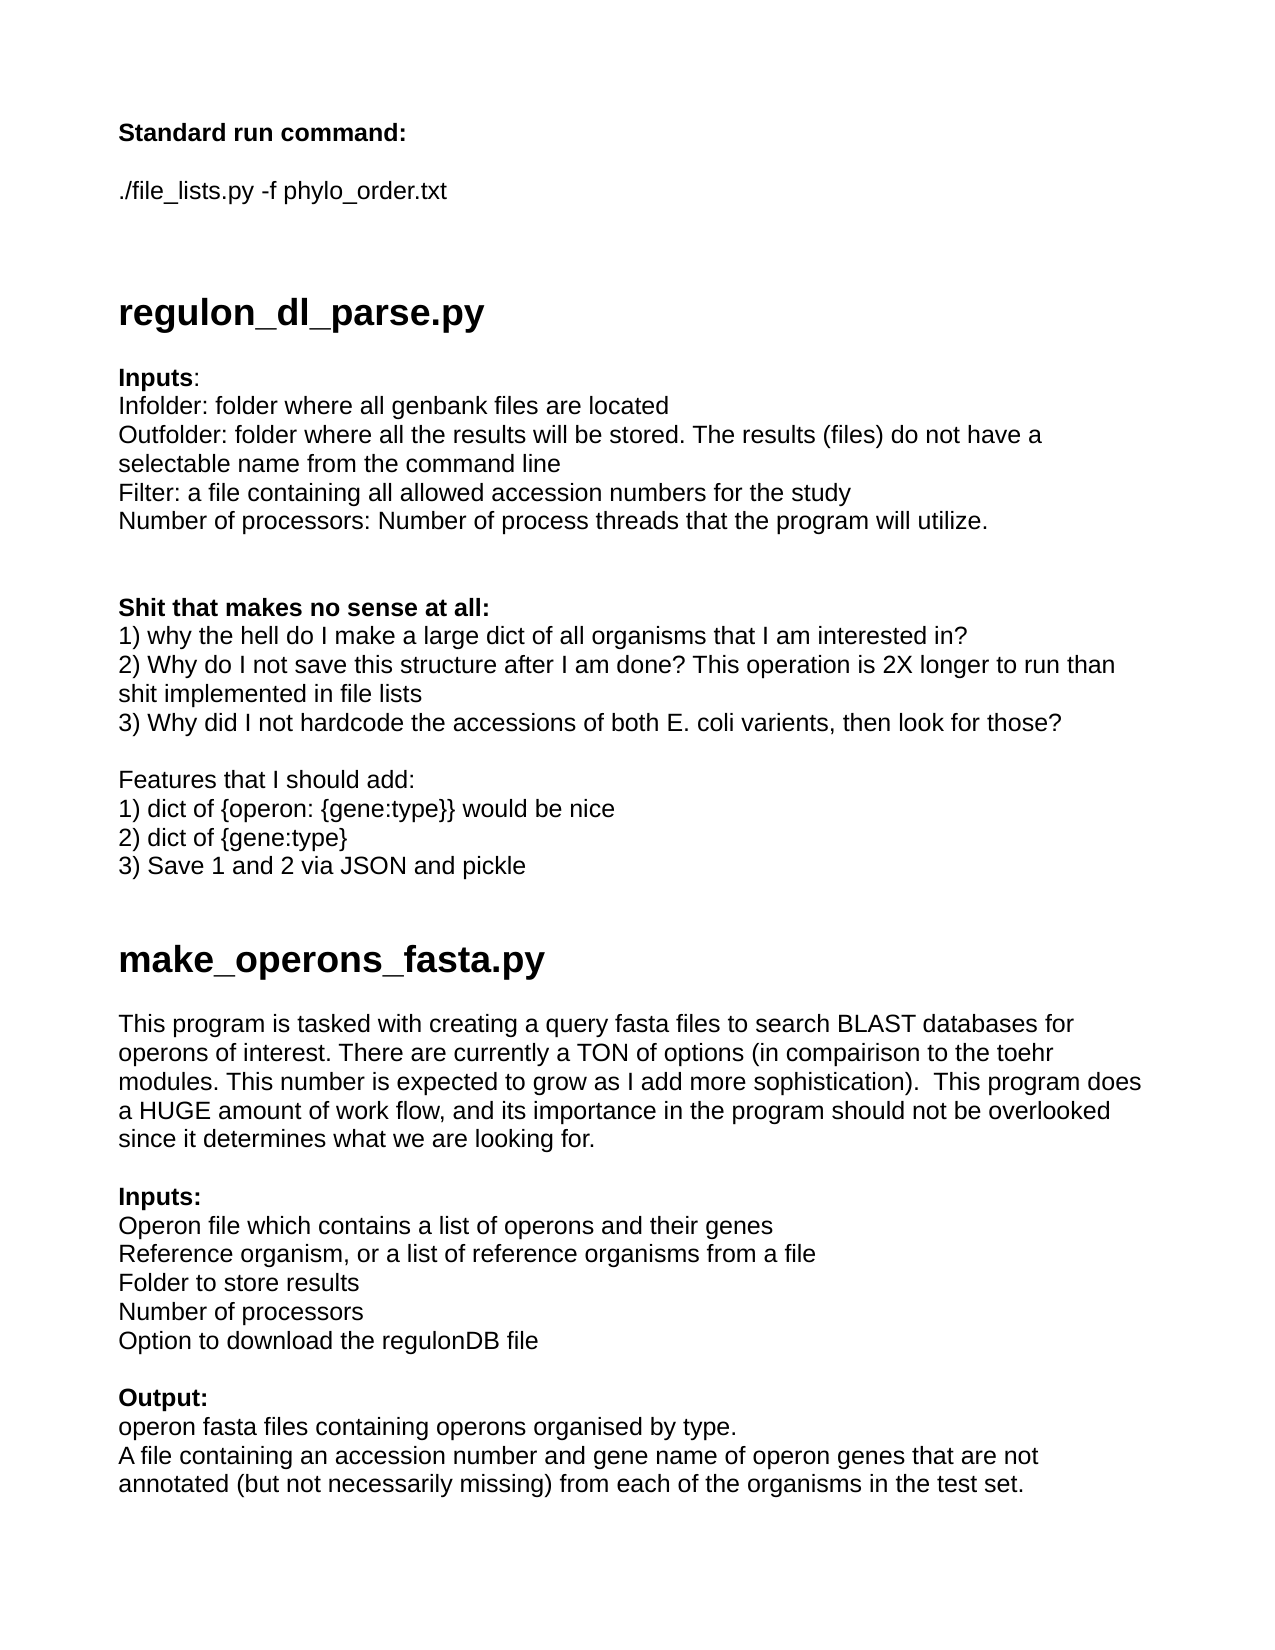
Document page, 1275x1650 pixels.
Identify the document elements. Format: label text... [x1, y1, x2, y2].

text Infolder: folder where all genbank files are located [118, 391, 1157, 420]
text Operon file which contains a list of operons and their genes [118, 1211, 1157, 1239]
text Folder to store results [118, 1268, 1157, 1297]
text This program is tasked with creating a query fasta files to search BLAST databases for operons of interest. There are currently a TON of options (in compairison to the toehr modules. This number is expected to grow as I add more sophistication). This program does a HUGE amount of work flow, and its importance in the program should not be overlooked since it determines what we are looking for. [118, 1009, 1157, 1153]
text make_operons_fasta.py [118, 937, 1157, 981]
text regulon_dl_parse.py [118, 291, 1157, 334]
text Standard run command: [118, 118, 1157, 147]
text Shit that makes no sense at all: [118, 592, 1157, 621]
text Filter: a file containing all allowed accession numbers for the study [118, 477, 1157, 506]
text Inputs: [118, 1182, 1157, 1211]
text Inputs: [118, 362, 1157, 391]
text operon fasta files containing operons organised by type. [118, 1412, 1157, 1441]
text Reference organism, or a list of reference organisms from a file [118, 1239, 1157, 1268]
text Option to download the regulonDB file [118, 1326, 1157, 1354]
text Number of processors: Number of process threads that the program will utilize. [118, 506, 1157, 535]
text 3) Save 1 and 2 via JSON and pickle [118, 851, 1157, 880]
text 1) why the hell do I make a large dict of all organisms that I am interested in? [118, 621, 1157, 650]
text Outfolder: folder where all the results will be stored. The results (files) do not have a selectable name from the command line [118, 420, 1157, 477]
text Features that I should add: [118, 765, 1157, 794]
text A file containing an accession number and gene name of operon genes that are not annotated (but not necessarily missing) from each of the organisms in the test set. [118, 1441, 1157, 1498]
text ./file_lists.py -f phylo_order.txt [118, 176, 1157, 204]
text Output: [118, 1383, 1157, 1412]
text 2) dict of {gene:type} [118, 822, 1157, 851]
text 2) Why do I not save this structure after I am done? This operation is 2X longer to run than shit implemented in file lists [118, 650, 1157, 707]
text Number of processors [118, 1297, 1157, 1326]
text 1) dict of {operon: {gene:type}} would be nice [118, 794, 1157, 822]
text 3) Why did I not hardcode the accessions of both E. coli varients, then look for those? [118, 707, 1157, 736]
